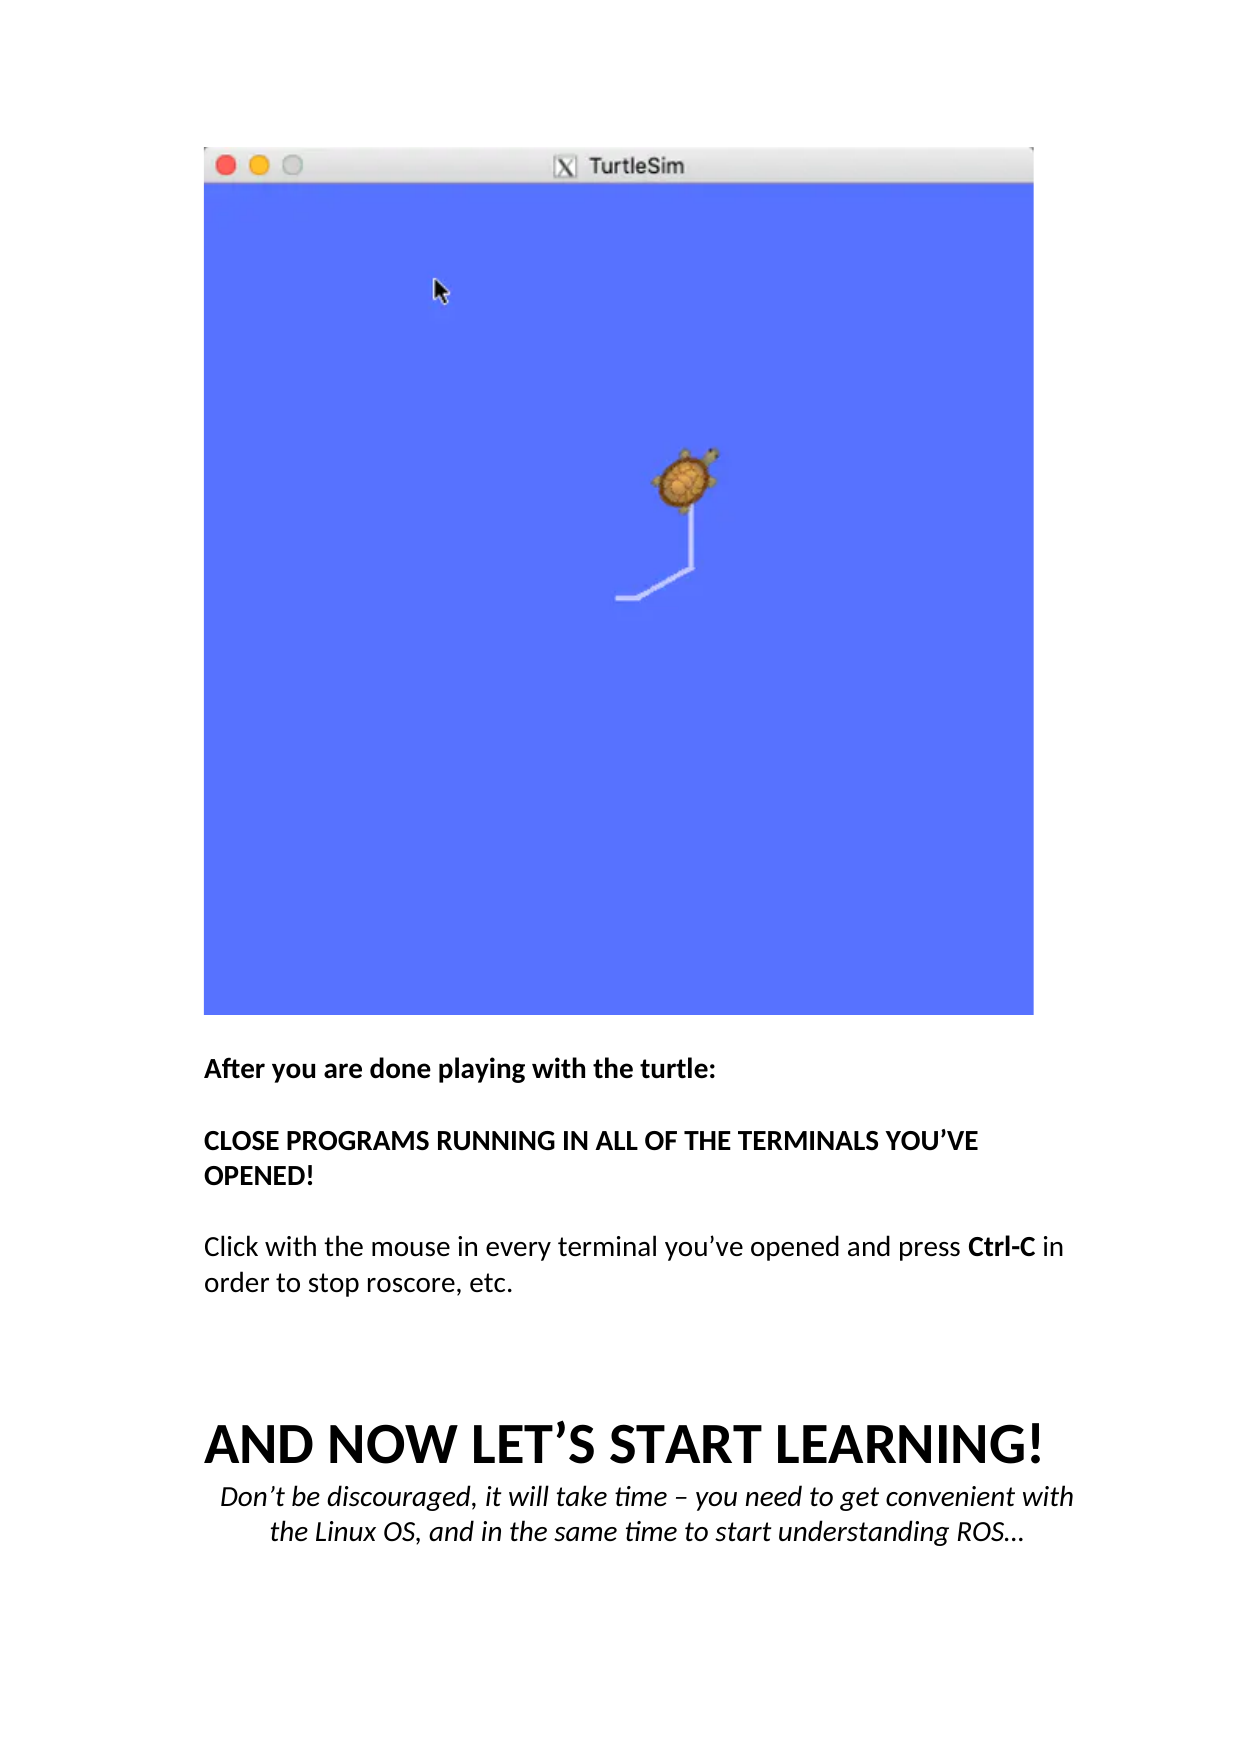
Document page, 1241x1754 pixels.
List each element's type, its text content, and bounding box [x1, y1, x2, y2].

text After you are done playing with the turtle: [204, 1050, 1093, 1086]
text AND NOW LET’S START LEARNING! [204, 1407, 1093, 1478]
text CLOSE PROGRAMS RUNNING IN ALL OF THE TERMINALS YOU’VE OPENED! [204, 1122, 1093, 1193]
text Click with the mouse in every terminal you’ve opened and press Ctrl-C in order to stop roscore, etc. [204, 1228, 1093, 1300]
text Don’t be discouraged, it will take time – you need to get convenient with the Linux OS, and in the same time to start understanding ROS… [204, 1478, 1093, 1549]
